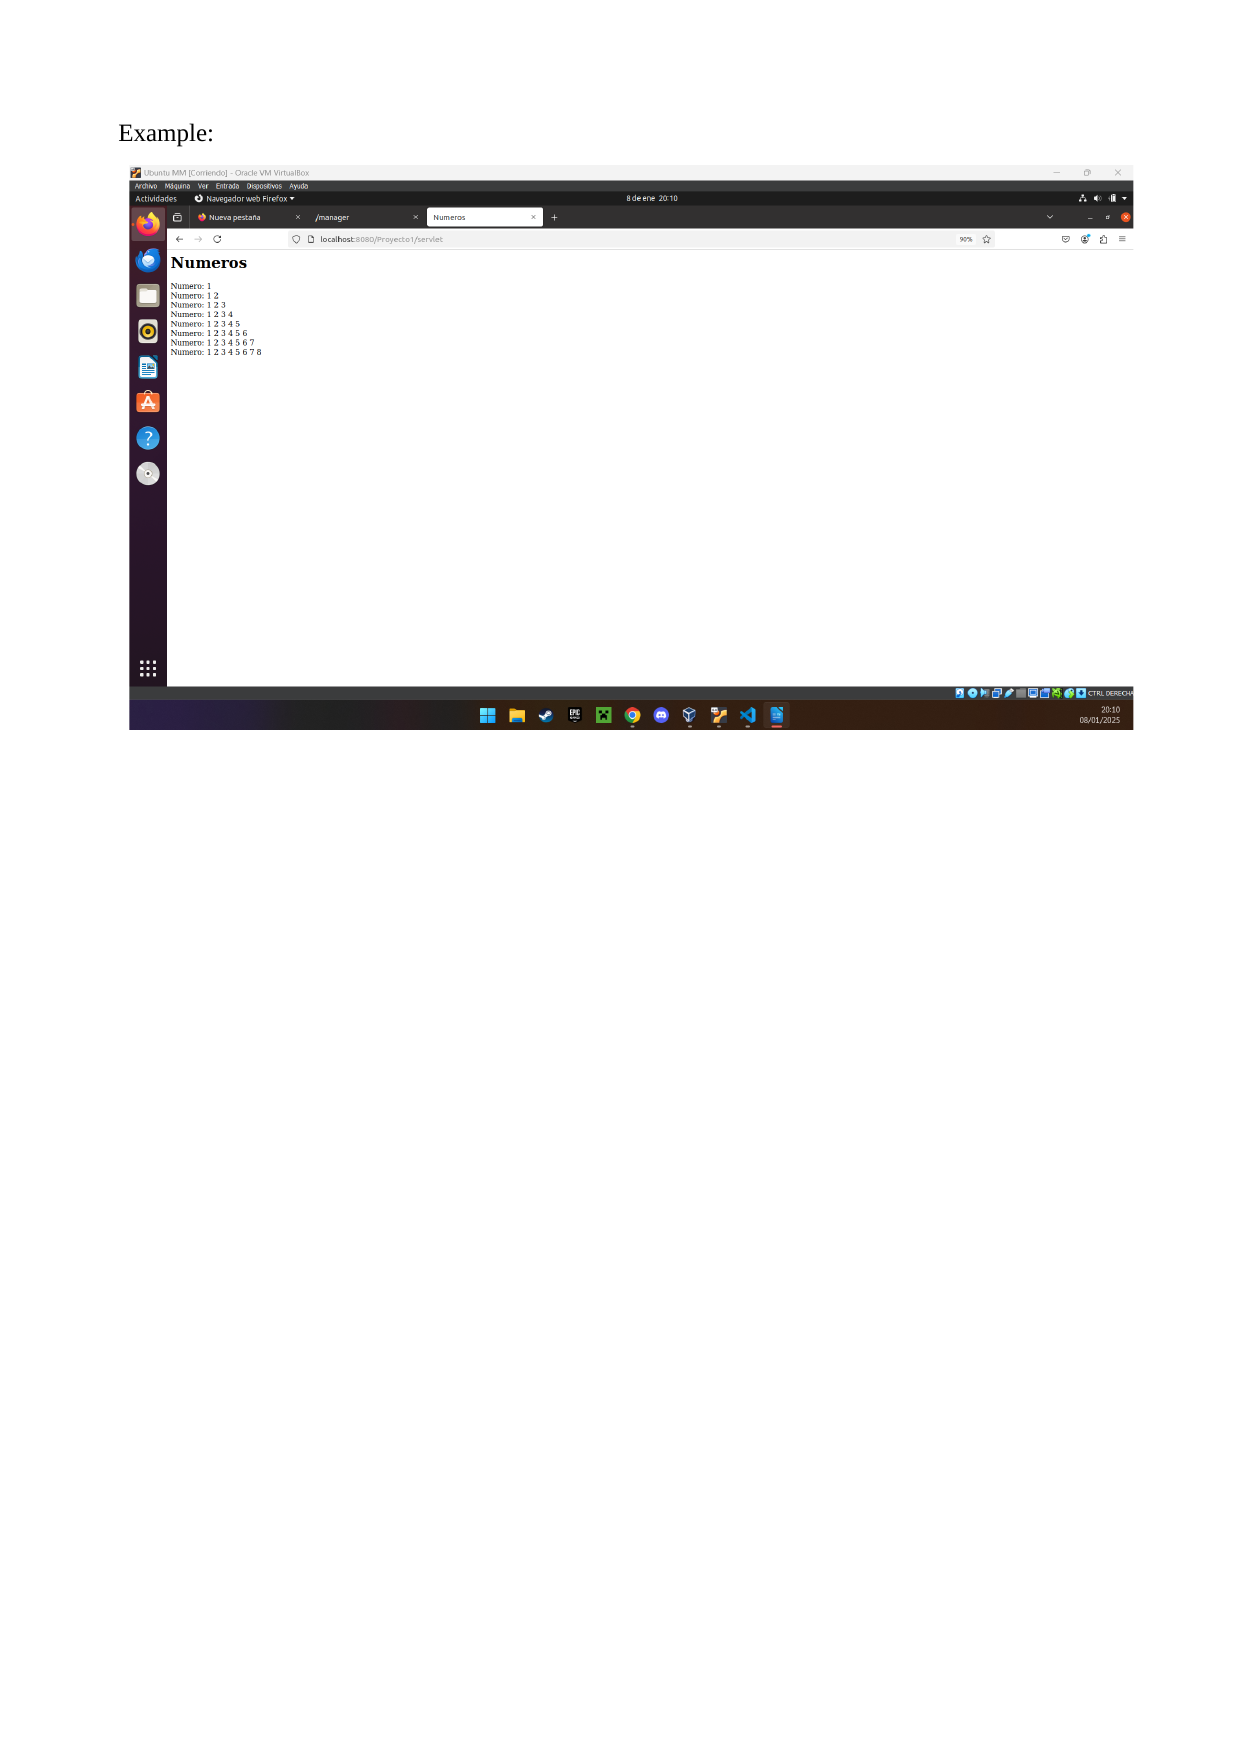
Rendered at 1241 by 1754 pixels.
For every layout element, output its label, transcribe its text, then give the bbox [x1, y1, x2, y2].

picture [129, 165, 1134, 730]
text Example: [118, 118, 1122, 147]
